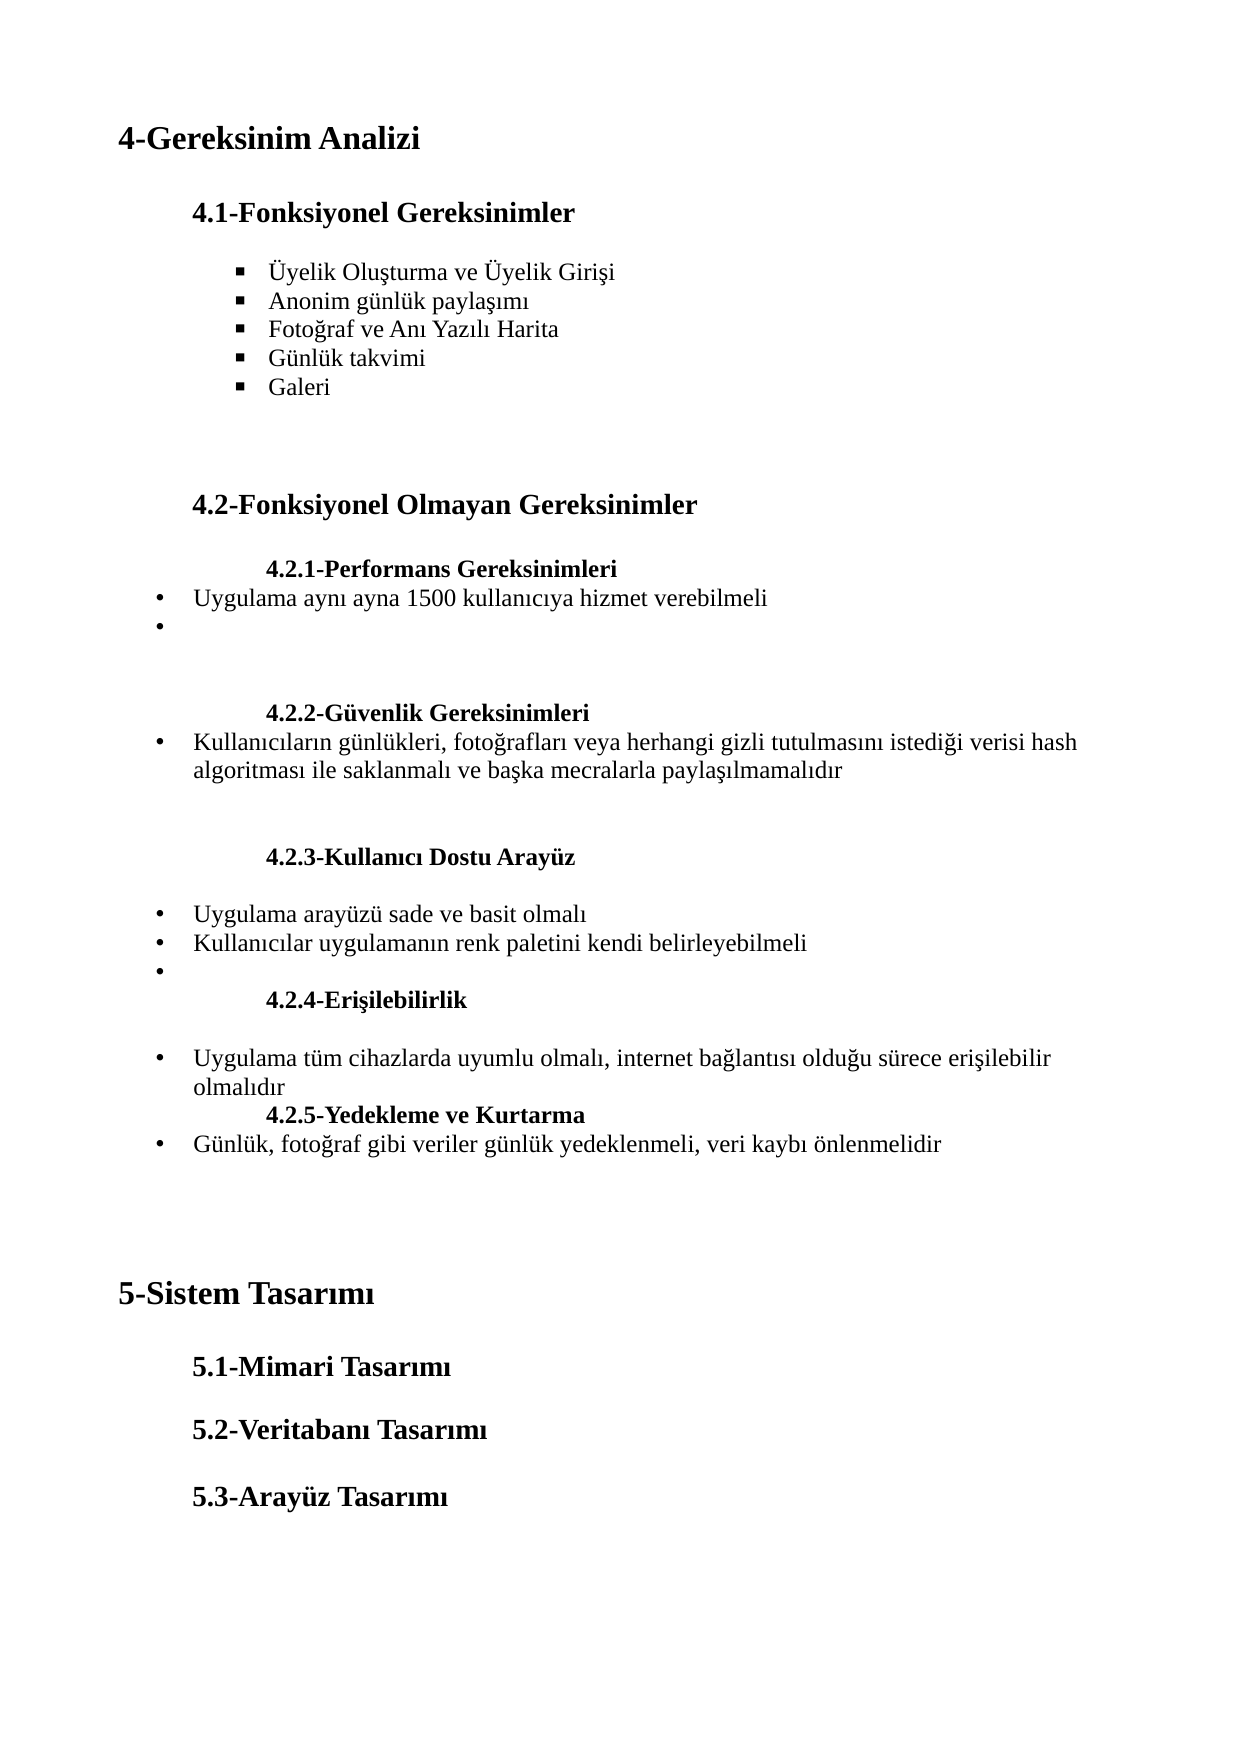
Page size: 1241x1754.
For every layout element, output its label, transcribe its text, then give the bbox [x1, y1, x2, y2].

text 4.2-Fonksiyonel Olmayan Gereksinimler [118, 487, 1122, 521]
list Anonim günlük paylaşımı [231, 286, 1122, 314]
text 4.1-Fonksiyonel Gereksinimler [118, 195, 1122, 228]
list Uygulama aynı ayna 1500 kullanıcıya hizmet verebilmeli [156, 583, 1122, 612]
list Günlük, fotoğraf gibi veriler günlük yedeklenmeli, veri kaybı önlenmelidir [156, 1129, 1122, 1158]
list Günlük takvimi [231, 343, 1122, 372]
text 4.2.2-Güvenlik Gereksinimleri [118, 698, 1122, 727]
list Galeri [231, 372, 1122, 401]
text 5.1-Mimari Tasarımı [118, 1349, 1122, 1383]
list Kullanıcıların günlükleri, fotoğrafları veya herhangi gizli tutulmasını istediği verisi hash algoritması ile saklanmalı ve başka mecralarla paylaşılmamalıdır [156, 727, 1122, 784]
text 5.2-Veritabanı Tasarımı [118, 1412, 1122, 1445]
list Fotoğraf ve Anı Yazılı Harita [231, 314, 1122, 343]
list Uygulama arayüzü sade ve basit olmalı [156, 899, 1122, 928]
list Uygulama tüm cihazlarda uyumlu olmalı, internet bağlantısı olduğu sürece erişilebilir olmalıdır [156, 1043, 1122, 1100]
list Kullanıcılar uygulamanın renk paletini kendi belirleyebilmeli [156, 928, 1122, 957]
text 4.2.5-Yedekleme ve Kurtarma [118, 1100, 1122, 1129]
list Üyelik Oluşturma ve Üyelik Girişi [231, 257, 1122, 286]
text 5.3-Arayüz Tasarımı [118, 1479, 1122, 1512]
text 4.2.3-Kullanıcı Dostu Arayüz [118, 842, 1122, 870]
text 4.2.1-Performans Gereksinimleri [118, 554, 1122, 583]
text 5-Sistem Tasarımı [118, 1273, 1122, 1311]
text 4-Gereksinim Analizi [118, 118, 1122, 156]
text 4.2.4-Erişilebilirlik [118, 985, 1122, 1014]
